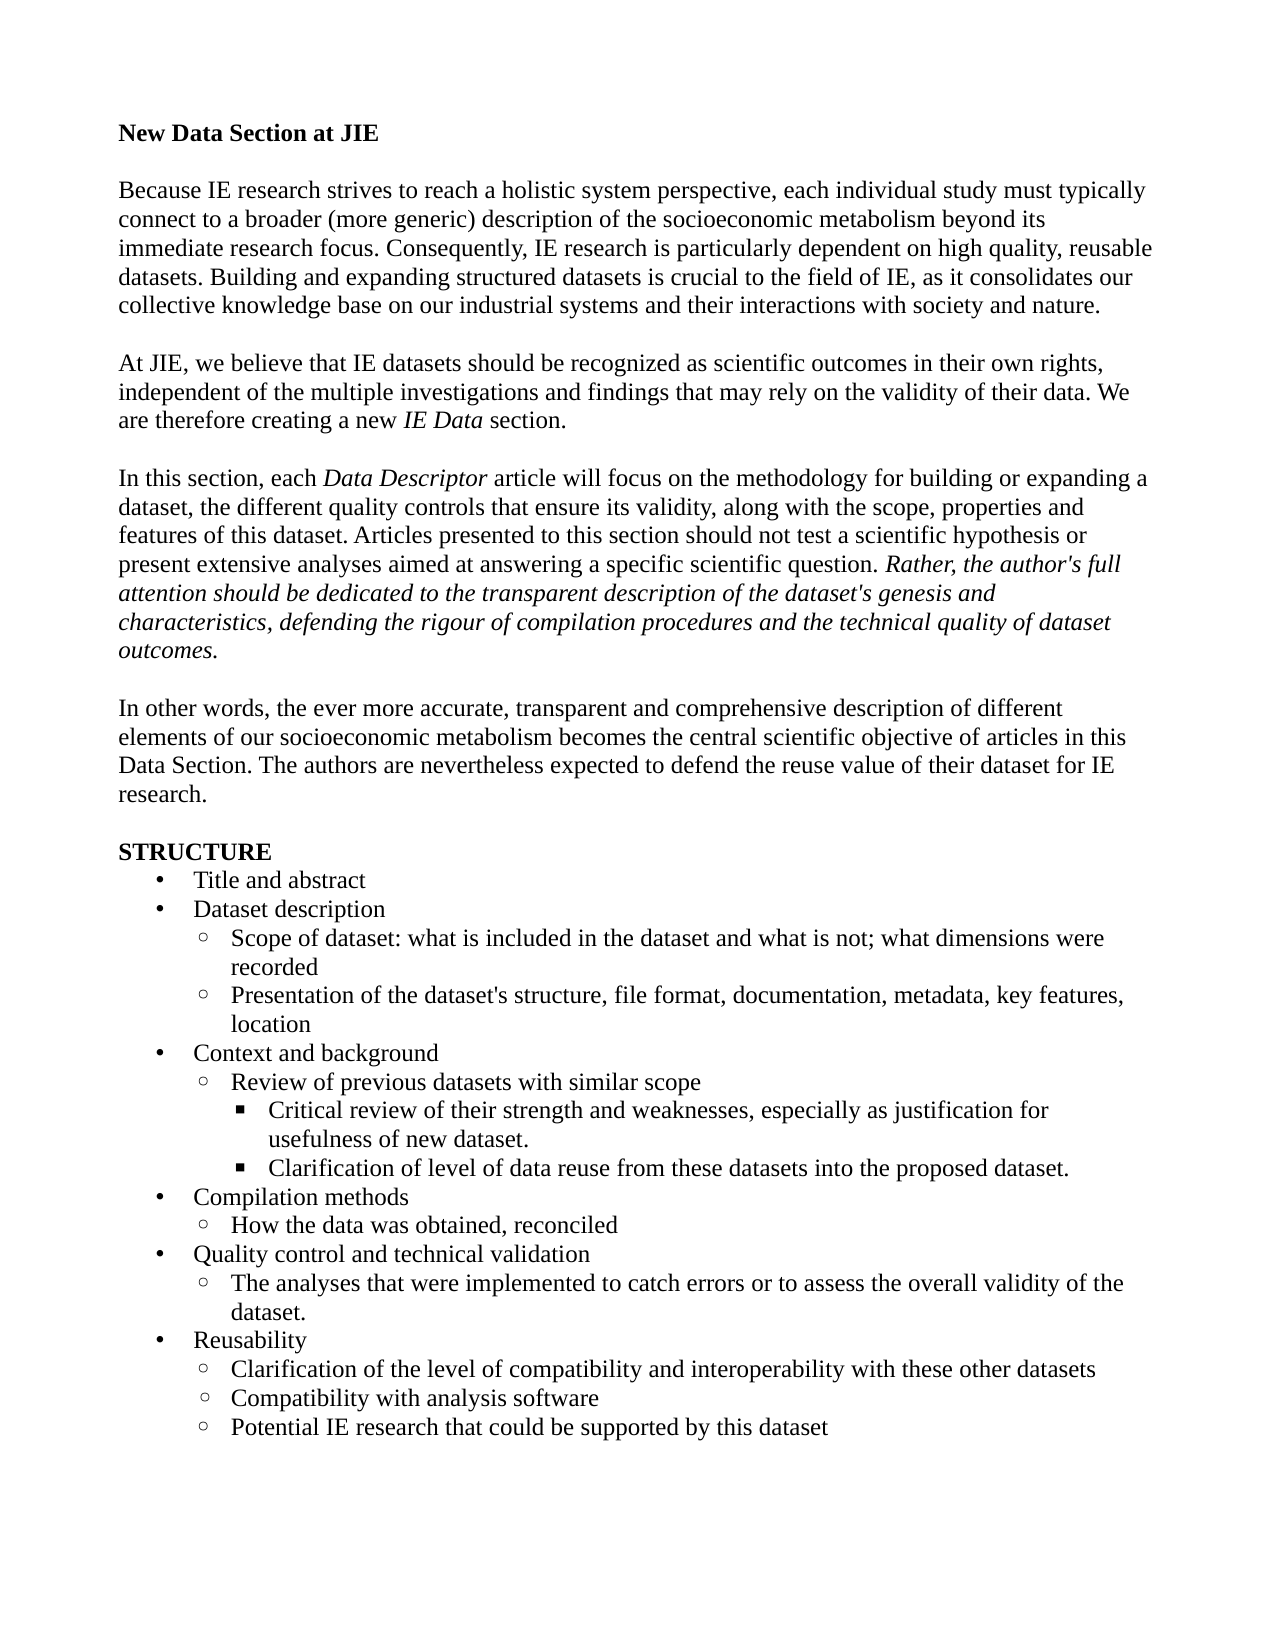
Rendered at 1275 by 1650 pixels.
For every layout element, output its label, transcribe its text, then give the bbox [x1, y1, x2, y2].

text In this section, each Data Descriptor article will focus on the methodology for building or expanding a dataset, the different quality controls that ensure its validity, along with the scope, properties and features of this dataset. Articles presented to this section should not test a scientific hypothesis or present extensive analyses aimed at answering a specific scientific question. Rather, the author's full attention should be dedicated to the transparent description of the dataset's genesis and characteristics, defending the rigour of compilation procedures and the technical quality of dataset outcomes. [118, 463, 1157, 664]
list Review of previous datasets with similar scope [193, 1067, 1157, 1096]
text At JIE, we believe that IE datasets should be recognized as scientific outcomes in their own rights, independent of the multiple investigations and findings that may rely on the validity of their data. We are therefore creating a new IE Data section. [118, 348, 1157, 434]
list Clarification of the level of compatibility and interoperability with these other datasets [193, 1354, 1157, 1383]
text In other words, the ever more accurate, transparent and comprehensive description of different elements of our socioeconomic metabolism becomes the central scientific objective of articles in this Data Section. The authors are nevertheless expected to defend the reuse value of their dataset for IE research. [118, 693, 1157, 808]
list Context and background [156, 1038, 1157, 1067]
list Scope of dataset: what is included in the dataset and what is not; what dimensions were recorded [193, 923, 1157, 981]
list Compatibility with analysis software [195, 1383, 1157, 1412]
list Dataset description [156, 894, 1157, 923]
list The analyses that were implemented to catch errors or to assess the overall validity of the dataset. [193, 1268, 1157, 1326]
text New Data Section at JIE [118, 118, 1157, 147]
list Presentation of the dataset's structure, file format, documentation, metadata, key features, location [193, 981, 1157, 1038]
text STRUCTURE [118, 837, 1157, 866]
list Reusability [156, 1326, 1157, 1354]
list Title and abstract [156, 866, 1157, 894]
list Potential IE research that could be supported by this dataset [193, 1412, 1157, 1441]
list Quality control and technical validation [156, 1239, 1157, 1268]
list Critical review of their strength and weaknesses, especially as justification for usefulness of new dataset. [231, 1096, 1157, 1153]
list Compilation methods [156, 1182, 1157, 1211]
list Clarification of level of data reuse from these datasets into the proposed dataset. [231, 1153, 1157, 1182]
list How the data was obtained, reconciled [193, 1211, 1157, 1239]
text Because IE research strives to reach a holistic system perspective, each individual study must typically connect to a broader (more generic) description of the socioeconomic metabolism beyond its immediate research focus. Consequently, IE research is particularly dependent on high quality, reusable datasets. Building and expanding structured datasets is crucial to the field of IE, as it consolidates our collective knowledge base on our industrial systems and their interactions with society and nature. [118, 176, 1157, 319]
